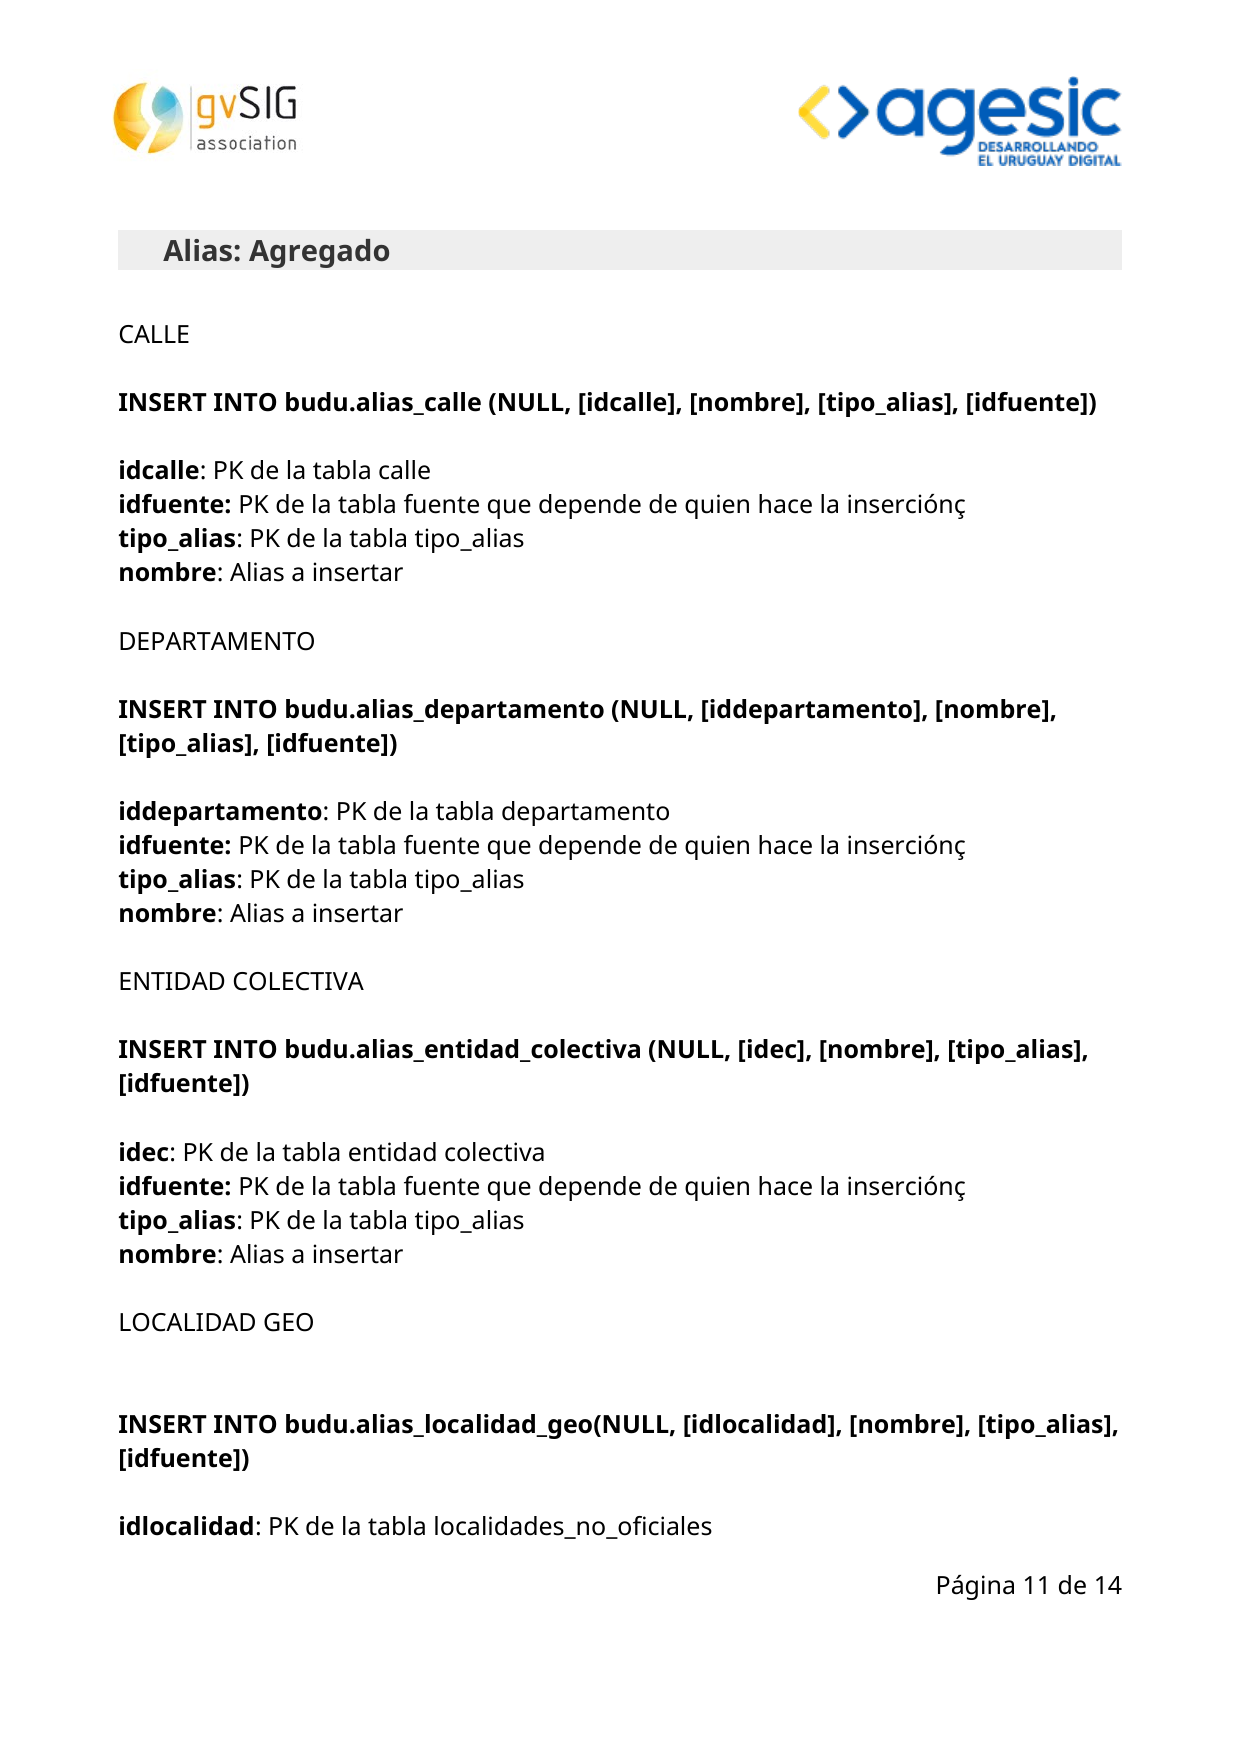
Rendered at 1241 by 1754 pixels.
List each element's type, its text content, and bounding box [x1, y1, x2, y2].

text iddepartamento: PK de la tabla departamento [118, 793, 1122, 828]
text idlocalidad: PK de la tabla localidades_no_oficiales [118, 1509, 1122, 1543]
text tipo_alias: PK de la tabla tipo_alias [118, 862, 1122, 896]
text INSERT INTO budu.alias_localidad_geo(NULL, [idlocalidad], [nombre], [tipo_alias], [idfuente]) [118, 1407, 1122, 1475]
text DEPARTAMENTO [118, 623, 1122, 657]
text nombre: Alias a insertar [118, 896, 1122, 930]
text idfuente: PK de la tabla fuente que depende de quien hace la inserciónç [118, 828, 1122, 862]
text nombre: Alias a insertar [118, 1236, 1122, 1270]
text tipo_alias: PK de la tabla tipo_alias [118, 521, 1122, 555]
text CALLE [118, 317, 1122, 351]
text nombre: Alias a insertar [118, 555, 1122, 589]
text idfuente: PK de la tabla fuente que depende de quien hace la inserciónç [118, 487, 1122, 521]
text INSERT INTO budu.alias_calle (NULL, [idcalle], [nombre], [tipo_alias], [idfuente]) [118, 385, 1122, 419]
text idfuente: PK de la tabla fuente que depende de quien hace la inserciónç [118, 1168, 1122, 1202]
text INSERT INTO budu.alias_entidad_colectiva (NULL, [idec], [nombre], [tipo_alias], [idfuente]) [118, 1032, 1122, 1100]
text idec: PK de la tabla entidad colectiva [118, 1134, 1122, 1168]
text ENTIDAD COLECTIVA [118, 964, 1122, 998]
picture [97, 69, 312, 167]
text INSERT INTO budu.alias_departamento (NULL, [iddepartamento], [nombre], [tipo_alias], [idfuente]) [118, 691, 1122, 759]
text LOCALIDAD GEO [118, 1304, 1122, 1338]
subtitle Alias: Agregado [118, 230, 1122, 270]
text idcalle: PK de la tabla calle [118, 453, 1122, 487]
text tipo_alias: PK de la tabla tipo_alias [118, 1202, 1122, 1236]
picture [798, 76, 1122, 166]
